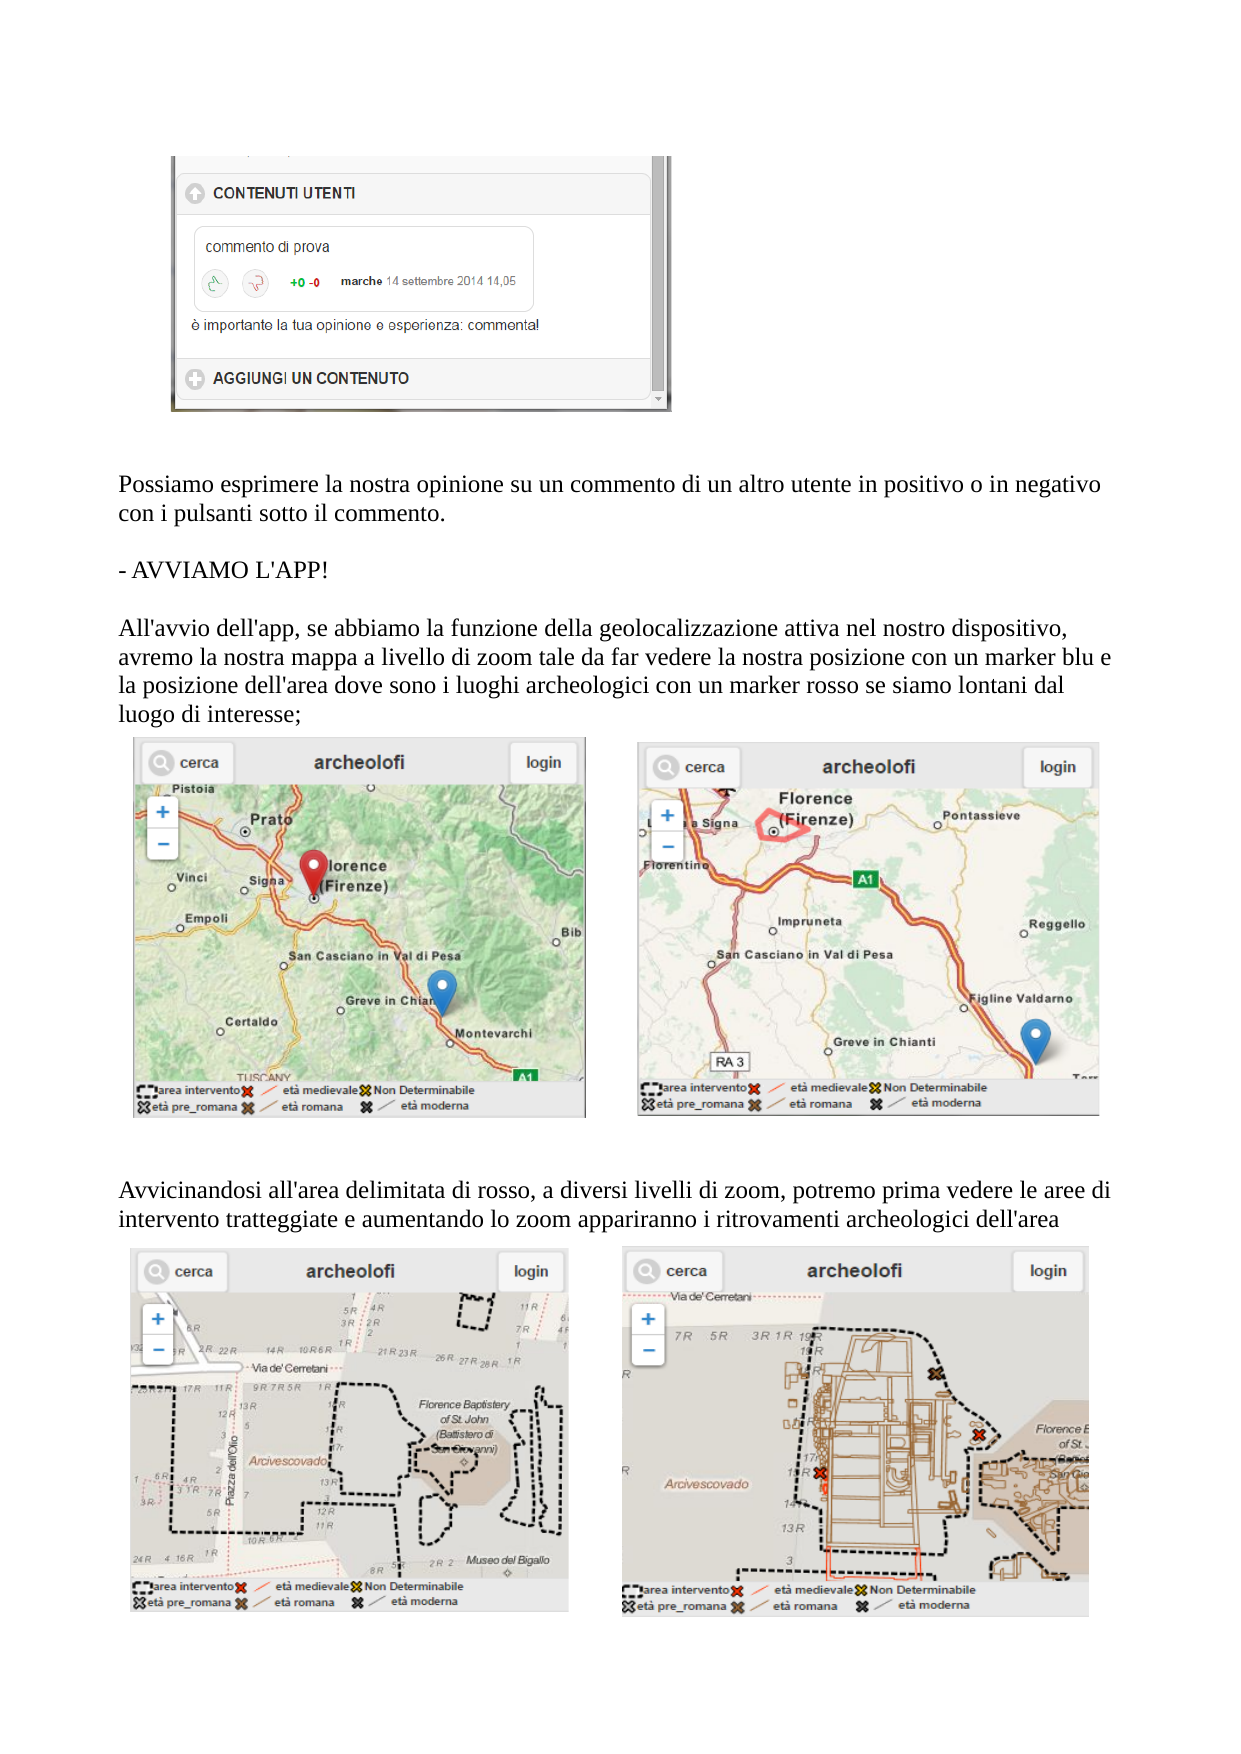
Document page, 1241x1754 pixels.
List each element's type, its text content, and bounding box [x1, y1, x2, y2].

text All'avvio dell'app, se abbiamo la funzione della geolocalizzazione attiva nel nostro dispositivo, avremo la nostra mappa a livello di zoom tale da far vedere la nostra posizione con un marker blu e la posizione dell'area dove sono i luoghi archeologici con un marker rosso se siamo lontani dal luogo di interesse; [118, 613, 1122, 728]
picture [170, 156, 672, 412]
text - AVVIAMO L'APP! [118, 555, 1122, 584]
picture [622, 1246, 1089, 1617]
picture [130, 1248, 569, 1612]
picture [637, 742, 1100, 1116]
picture [133, 737, 586, 1118]
text Possiamo esprimere la nostra opinione su un commento di un altro utente in positivo o in negativo con i pulsanti sotto il commento. [118, 469, 1122, 527]
text Avvicinandosi all'area delimitata di rosso, a diversi livelli di zoom, potremo prima vedere le aree di intervento tratteggiate e aumentando lo zoom appariranno i ritrovamenti archeologici dell'area [118, 1175, 1122, 1233]
